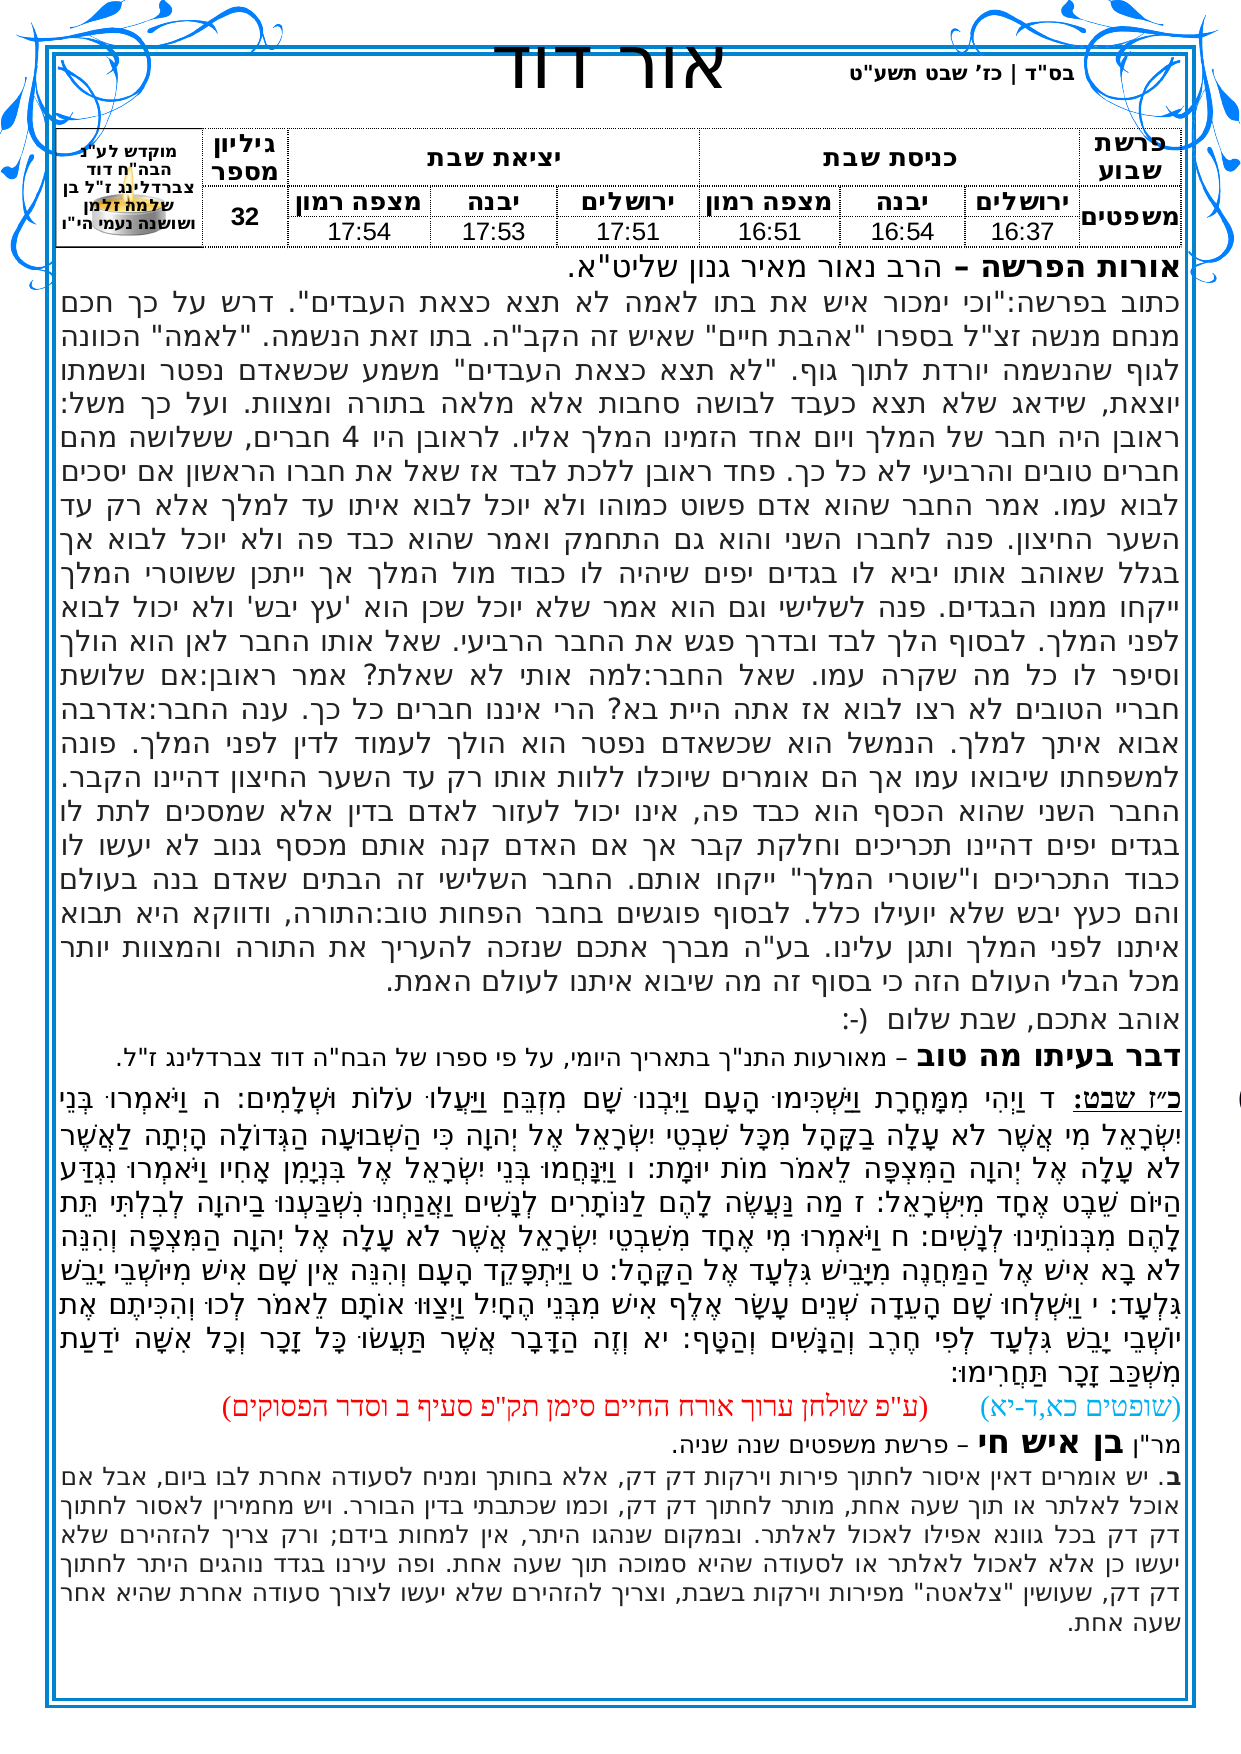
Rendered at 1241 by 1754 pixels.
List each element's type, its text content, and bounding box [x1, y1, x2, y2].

picture [49, 49, 283, 290]
picture [950, 0, 1241, 283]
list כ״ז שבט: ד וַיְהִי מִמָּחֳרָת וַיַּשְׁכִּימוּ הָעָם וַיִּבְנוּ שָׁם מִזְבֵּחַ וַיַּעֲלוּ עֹלוֹת וּשְׁלָמִים: ה וַיֹּאמְרוּ בְּנֵי יִשְׂרָאֵל מִי אֲשֶׁר לֹא עָלָה בַקָּהָל מִכָּל שִׁבְטֵי יִשְׂרָאֵל אֶל יְהוָה כִּי הַשְּׁבוּעָה הַגְּדוֹלָה הָיְתָה לַאֲשֶׁר לֹא עָלָה אֶל יְהוָה הַמִּצְפָּה לֵאמֹר מוֹת יוּמָת: ו וַיִּנָּחֲמוּ בְּנֵי יִשְׂרָאֵל אֶל בִּנְיָמִן אָחִיו וַיֹּאמְרוּ נִגְדַּע הַיּוֹם שֵׁבֶט אֶחָד מִיִּשְׂרָאֵל: ז מַה נַּעֲשֶׂה לָהֶם לַנּוֹתָרִים לְנָשִׁים וַאֲנַחְנוּ נִשְׁבַּעְנוּ בַיהוָה לְבִלְתִּי תֵּת לָהֶם מִבְּנוֹתֵינוּ לְנָשִׁים: ח וַיֹּאמְרוּ מִי אֶחָד מִשִּׁבְטֵי יִשְׂרָאֵל אֲשֶׁר לֹא עָלָה אֶל יְהוָה הַמִּצְפָּה וְהִנֵּה לֹא בָא אִישׁ אֶל הַמַּחֲנֶה מִיָּבֵישׁ גִּלְעָד אֶל הַקָּהָל: ט וַיִּתְפָּקֵד הָעָם וְהִנֵּה אֵין שָׁם אִישׁ מִיּוֹשְׁבֵי יָבֵשׁ גִּלְעָד: י וַיִּשְׁלְחוּ שָׁם הָעֵדָה שְׁנֵים עָשָׂר אֶלֶף אִישׁ מִבְּנֵי הֶחָיִל וַיְצַוּוּ אוֹתָם לֵאמֹר לְכוּ וְהִכִּיתֶם אֶת יוֹשְׁבֵי יָבֵשׁ גִּלְעָד לְפִי חֶרֶב וְהַנָּשִׁים וְהַטָּף: יא וְזֶה הַדָּבָר אֲשֶׁר תַּעֲשׂוּ כָּל זָכָר וְכָל אִשָּׁה יֹדַעַת מִשְׁכַּב זָכָר תַּחֲרִימוּ: [59, 1074, 1185, 1389]
text דבר בעיתו מה טוב – מאורעות התנ"ך בתאריך היומי, על פי ספרו של הבח"ה דוד צברדלינג ז"ל. [59, 1038, 1182, 1074]
list (שופטים כא,ד-יא) (ע"פ שולחן ערוך אורח החיים סימן תק''פ סעיף ב וסדר הפסוקים) [59, 1389, 1182, 1423]
picture [0, 0, 283, 290]
text אורות הפרשה – הרב נאור מאיר גנון שליט"א. [283, 119, 1182, 285]
text כתוב בפרשה:"וכי ימכור איש את בתו לאמה לא תצא כצאת העבדים". דרש על כך חכם מנחם מנשה זצ"ל בספרו "אהבת חיים" שאיש זה הקב"ה. בתו זאת הנשמה. "לאמה" הכוונה לגוף שהנשמה יורדת לתוך גוף. "לא תצא כצאת העבדים" משמע שכשאדם נפטר ונשמתו יוצאת, שידאג שלא תצא כעבד לבושה סחבות אלא מלאה בתורה ומצוות. ועל כך משל:ראובן היה חבר של המלך ויום אחד הזמינו המלך אליו. לראובן היו 4 חברים, ששלושה מהם חברים טובים והרביעי לא כל כך. פחד ראובן ללכת לבד אז שאל את חברו הראשון אם יסכים לבוא עמו. אמר החבר שהוא אדם פשוט כמוהו ולא יוכל לבוא איתו עד למלך אלא רק עד השער החיצון. פנה לחברו השני והוא גם התחמק ואמר שהוא כבד פה ולא יוכל לבוא אך בגלל שאוהב אותו יביא לו בגדים יפים שיהיה לו כבוד מול המלך אך ייתכן ששוטרי המלך ייקחו ממנו הבגדים. פנה לשלישי וגם הוא אמר שלא יוכל שכן הוא 'עץ יבש' ולא יכול לבוא לפני המלך. לבסוף הלך לבד ובדרך פגש את החבר הרביעי. שאל אותו החבר לאן הוא הולך וסיפר לו כל מה שקרה עמו. שאל החבר:למה אותי לא שאלת? אמר ראובן:אם שלושת חבריי הטובים לא רצו לבוא אז אתה היית בא? הרי איננו חברים כל כך. ענה החבר:אדרבה אבוא איתך למלך. הנמשל הוא שכשאדם נפטר הוא הולך לעמוד לדין לפני המלך. פונה למשפחתו שיבואו עמו אך הם אומרים שיוכלו ללוות אותו רק עד השער החיצון דהיינו הקבר.החבר השני שהוא הכסף הוא כבד פה, אינו יכול לעזור לאדם בדין אלא שמסכים לתת לו בגדים יפים דהיינו תכריכים וחלקת קבר אך אם האדם קנה אותם מכסף גנוב לא יעשו לו כבוד התכריכים ו"שוטרי המלך" ייקחו אותם. החבר השלישי זה הבתים שאדם בנה בעולם והם כעץ יבש שלא יועילו כלל. לבסוף פוגשים בחבר הפחות טוב:התורה, ודווקא היא תבוא איתנו לפני המלך ותגן עלינו. בע"ה מברך אתכם שנזכה להעריך את התורה והמצוות יותר מכל הבלי העולם הזה כי בסוף זה מה שיבוא איתנו לעולם האמת. [59, 285, 1182, 998]
list ב. יש אומרים דאין איסור לחתוך פירות וירקות דק דק, אלא בחותך ומניח לסעודה אחרת לבו ביום, אבל אם אוכל לאלתר או תוך שעה אחת, מותר לחתוך דק דק, וכמו שכתבתי בדין הבורר. ויש מחמירין לאסור לחתוך דק דק בכל גוונא אפילו לאכול לאלתר. ובמקום שנהגו היתר, אין למחות בידם; ורק צריך להזהירם שלא יעשו כן אלא לאכול לאלתר או לסעודה שהיא סמוכה תוך שעה אחת. ופה עירנו בגדד נוהגים היתר לחתוך דק דק, שעושין "צלאטה" מפירות וירקות בשבת, וצריך להזהירם שלא יעשו לצורך סעודה אחרת שהיא אחר שעה אחת. [59, 1462, 1182, 1637]
list מר"ן בן איש חי – פרשת משפטים שנה שניה. [59, 1423, 1182, 1462]
picture [56, 56, 283, 290]
text אוהב אתכם, שבת שלום ‎:-)‎ [59, 998, 1182, 1038]
